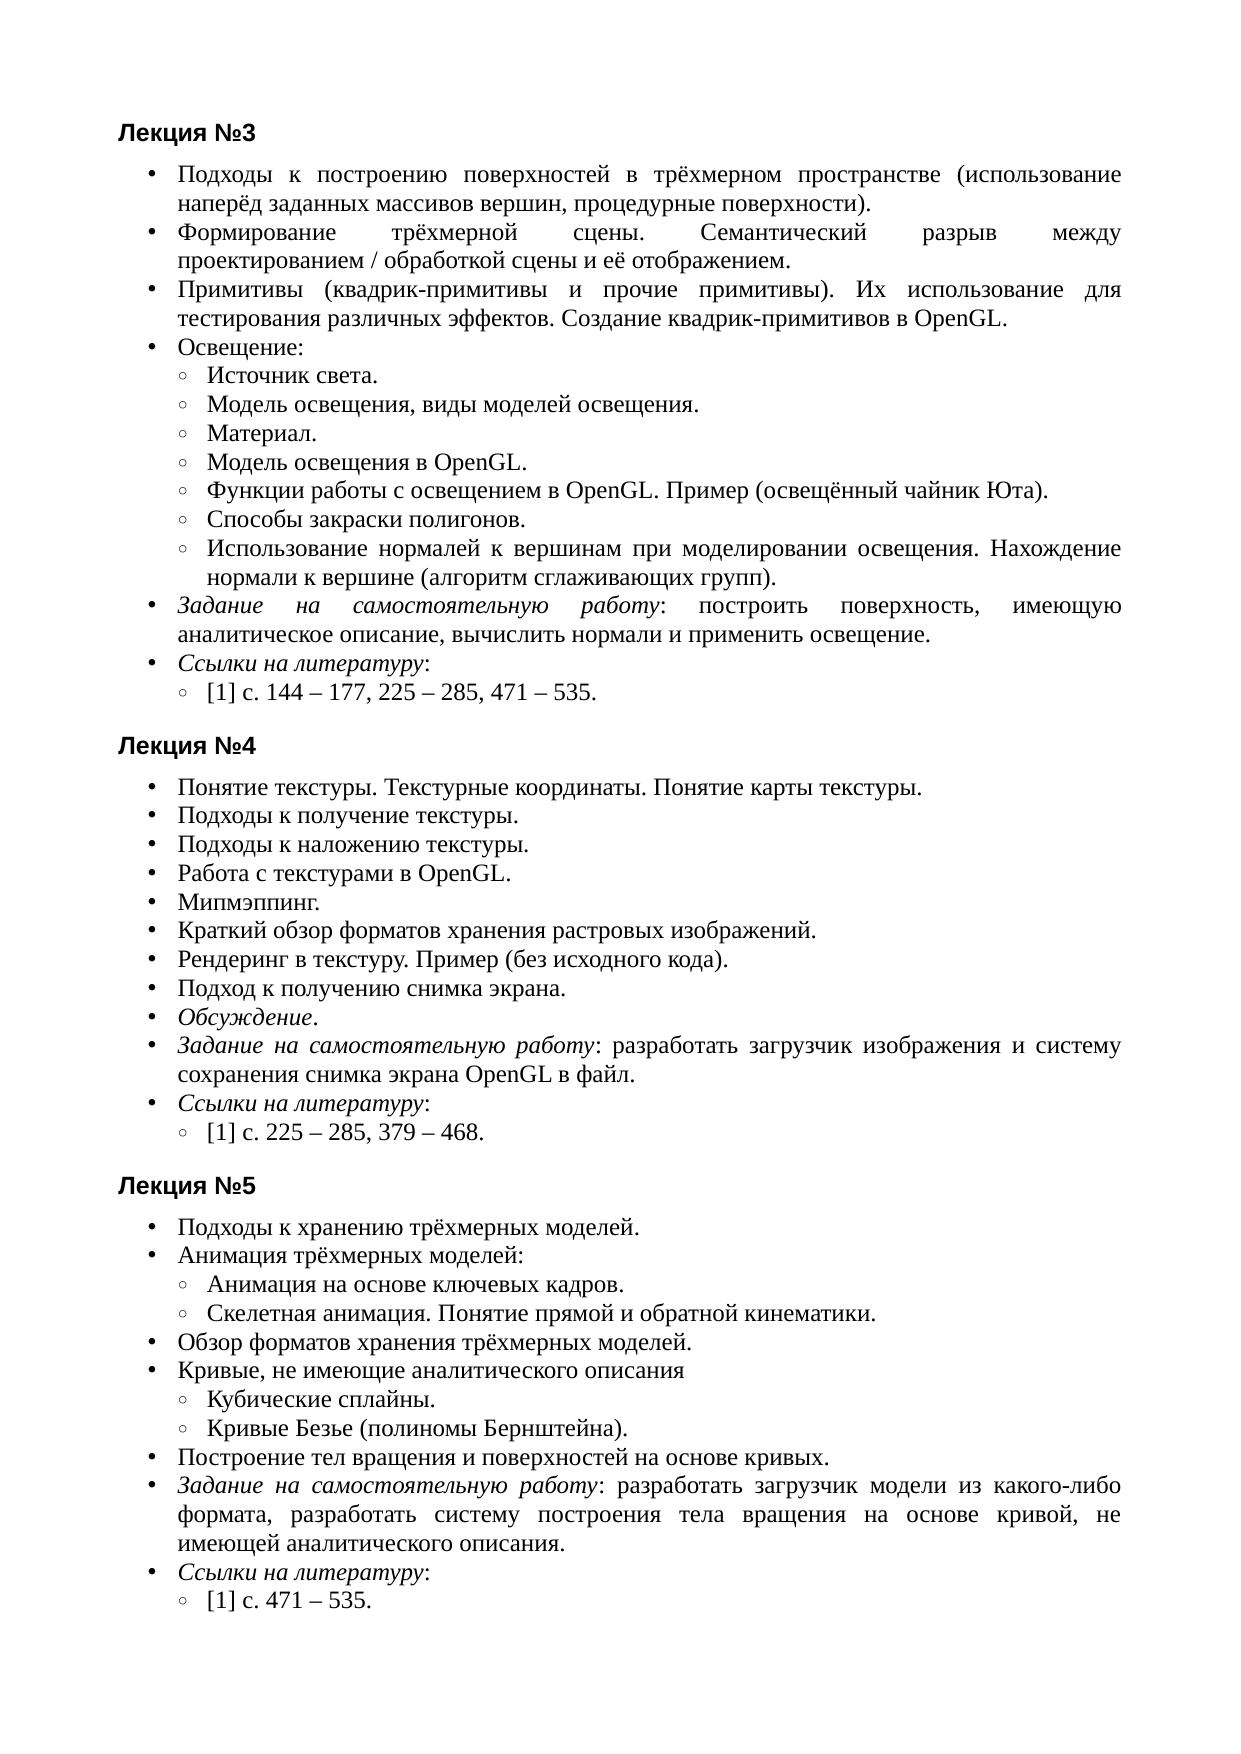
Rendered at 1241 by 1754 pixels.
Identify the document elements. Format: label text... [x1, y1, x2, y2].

list Подходы к хранению трёхмерных моделей. [148, 1212, 1122, 1241]
list Задание на самостоятельную работу: разработать загрузчик модели из какого-либо формата, разработать систему построения тела вращения на основе кривой, не имеющей аналитического описания. [148, 1471, 1122, 1557]
list Ссылки на литературу: [148, 1557, 1122, 1586]
list Ссылки на литературу: [148, 648, 1122, 677]
list Формирование трёхмерной сцены. Семантический разрыв между проектированием / обработкой сцены и её отображением. [148, 217, 1122, 274]
subtitle Лекция №4 [118, 731, 1122, 759]
list Примитивы (квадрик-примитивы и прочие примитивы). Их использование для тестирования различных эффектов. Создание квадрик-примитивов в OpenGL. [148, 274, 1122, 332]
list Анимация на основе ключевых кадров. [177, 1269, 1122, 1298]
list Кривые, не имеющие аналитического описания [148, 1356, 1122, 1384]
list Ссылки на литературу: [148, 1088, 1122, 1117]
list Источник света. [177, 361, 1122, 389]
list [1] с. 144 – 177, 225 – 285, 471 – 535. [177, 677, 1122, 706]
list Подход к получению снимка экрана. [148, 973, 1122, 1002]
subtitle Лекция №5 [118, 1171, 1122, 1199]
list Подходы к построению поверхностей в трёхмерном пространстве (использование наперёд заданных массивов вершин, процедурные поверхности). [148, 159, 1122, 217]
list Понятие текстуры. Текстурные координаты. Понятие карты текстуры. [148, 772, 1122, 801]
list Рендеринг в текстуру. Пример (без исходного кода). [148, 944, 1122, 973]
list [1] с. 225 – 285, 379 – 468. [177, 1117, 1122, 1146]
list Модель освещения в OpenGL. [177, 447, 1122, 476]
list Функции работы с освещением в OpenGL. Пример (освещённый чайник Юта). [177, 476, 1122, 504]
list Использование нормалей к вершинам при моделировании освещения. Нахождение нормали к вершине (алгоритм сглаживающих групп). [177, 533, 1122, 591]
list Материал. [177, 418, 1122, 447]
list Кривые Безье (полиномы Бернштейна). [177, 1413, 1122, 1442]
list Построение тел вращения и поверхностей на основе кривых. [148, 1442, 1122, 1471]
list Мипмэппинг. [148, 887, 1122, 916]
list Способы закраски полигонов. [177, 504, 1122, 533]
list Обсуждение. [148, 1002, 1122, 1031]
list Освещение: [148, 332, 1122, 361]
list Задание на самостоятельную работу: построить поверхность, имеющую аналитическое описание, вычислить нормали и применить освещение. [148, 591, 1122, 648]
list Работа с текстурами в OpenGL. [148, 858, 1122, 887]
list Анимация трёхмерных моделей: [148, 1241, 1122, 1269]
list [1] с. 471 – 535. [177, 1586, 1122, 1614]
list Задание на самостоятельную работу: разработать загрузчик изображения и систему сохранения снимка экрана OpenGL в файл. [148, 1031, 1122, 1088]
list Подходы к наложению текстуры. [148, 829, 1122, 858]
list Скелетная анимация. Понятие прямой и обратной кинематики. [177, 1298, 1122, 1327]
subtitle Лекция №3 [118, 118, 1122, 147]
list Краткий обзор форматов хранения растровых изображений. [148, 916, 1122, 944]
list Обзор форматов хранения трёхмерных моделей. [148, 1327, 1122, 1356]
list Модель освещения, виды моделей освещения. [177, 389, 1122, 418]
list Подходы к получение текстуры. [148, 801, 1122, 829]
list Кубические сплайны. [177, 1384, 1122, 1413]
